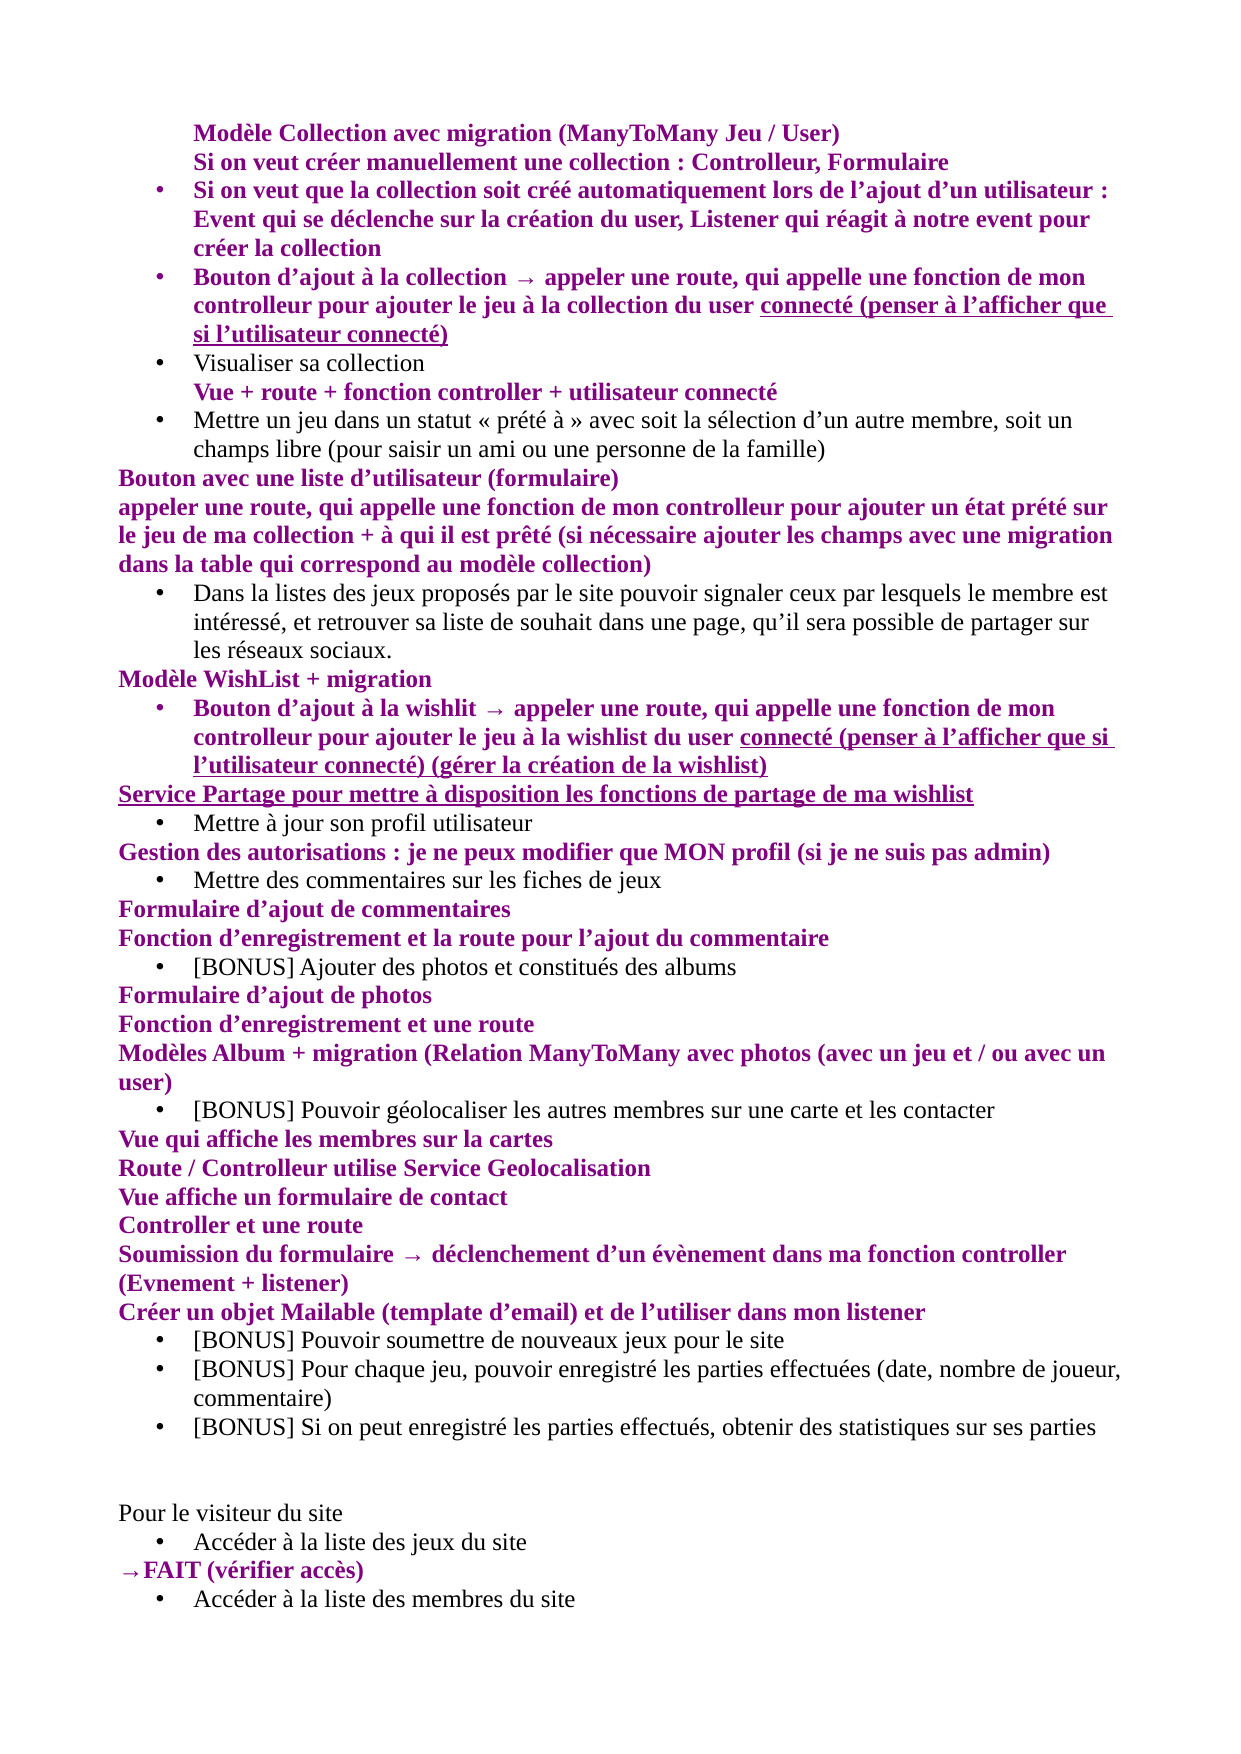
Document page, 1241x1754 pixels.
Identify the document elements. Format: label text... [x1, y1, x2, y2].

text Formulaire d’ajout de photos [118, 981, 1122, 1009]
list Modèle Collection avec migration (ManyToMany Jeu / User) [156, 118, 1122, 147]
text Fonction d’enregistrement et la route pour l’ajout du commentaire [118, 923, 1122, 952]
list Accéder à la liste des membres du site [156, 1584, 1122, 1613]
text Modèles Album + migration (Relation ManyToMany avec photos (avec un jeu et / ou avec un user) [118, 1038, 1122, 1096]
list Dans la listes des jeux proposés par le site pouvoir signaler ceux par lesquels le membre est intéressé, et retrouver sa liste de souhait dans une page, qu’il sera possible de partager sur les réseaux sociaux. [156, 578, 1122, 664]
list Mettre des commentaires sur les fiches de jeux [156, 866, 1122, 894]
list Bouton d’ajout à la wishlit → appeler une route, qui appelle une fonction de mon controlleur pour ajouter le jeu à la wishlist du user connecté (penser à l’afficher que si l’utilisateur connecté) (gérer la création de la wishlist) [156, 693, 1122, 779]
text Bouton avec une liste d’utilisateur (formulaire) [118, 463, 1122, 492]
list Si on veut créer manuellement une collection : Controlleur, Formulaire [156, 147, 1122, 176]
text →FAIT (vérifier accès) [118, 1556, 1122, 1584]
text Controller et une route [118, 1211, 1122, 1239]
list Mettre un jeu dans un statut « prété à » avec soit la sélection d’un autre membre, soit un champs libre (pour saisir un ami ou une personne de la famille) [156, 406, 1122, 463]
list [BONUS] Si on peut enregistré les parties effectués, obtenir des statistiques sur ses parties [156, 1412, 1122, 1441]
text Formulaire d’ajout de commentaires [118, 894, 1122, 923]
list [BONUS] Ajouter des photos et constitués des albums [156, 952, 1122, 981]
text Fonction d’enregistrement et une route [118, 1009, 1122, 1038]
text Route / Controlleur utilise Service Geolocalisation [118, 1153, 1122, 1182]
text Pour le visiteur du site [118, 1498, 1122, 1527]
list Bouton d’ajout à la collection → appeler une route, qui appelle une fonction de mon controlleur pour ajouter le jeu à la collection du user connecté (penser à l’afficher que si l’utilisateur connecté) [156, 262, 1122, 348]
text Service Partage pour mettre à disposition les fonctions de partage de ma wishlist [118, 779, 1122, 808]
text Vue affiche un formulaire de contact [118, 1182, 1122, 1211]
text Gestion des autorisations : je ne peux modifier que MON profil (si je ne suis pas admin) [118, 837, 1122, 866]
list [BONUS] Pouvoir géolocaliser les autres membres sur une carte et les contacter [156, 1096, 1122, 1124]
text Soumission du formulaire → déclenchement d’un évènement dans ma fonction controller (Evnement + listener) [118, 1239, 1122, 1297]
list Vue + route + fonction controller + utilisateur connecté [156, 377, 1122, 406]
list Si on veut que la collection soit créé automatiquement lors de l’ajout d’un utilisateur : Event qui se déclenche sur la création du user, Listener qui réagit à notre event pour créer la collection [156, 176, 1122, 262]
list [BONUS] Pour chaque jeu, pouvoir enregistré les parties effectuées (date, nombre de joueur, commentaire) [156, 1354, 1122, 1412]
list Mettre à jour son profil utilisateur [156, 808, 1122, 837]
text Modèle WishList + migration [118, 664, 1122, 693]
list Accéder à la liste des jeux du site [156, 1527, 1122, 1556]
list Visualiser sa collection [156, 348, 1122, 377]
text appeler une route, qui appelle une fonction de mon controlleur pour ajouter un état prété sur le jeu de ma collection + à qui il est prêté (si nécessaire ajouter les champs avec une migration dans la table qui correspond au modèle collection) [118, 492, 1122, 578]
text Créer un objet Mailable (template d’email) et de l’utiliser dans mon listener [118, 1297, 1122, 1326]
text Vue qui affiche les membres sur la cartes [118, 1124, 1122, 1153]
list [BONUS] Pouvoir soumettre de nouveaux jeux pour le site [156, 1326, 1122, 1354]
